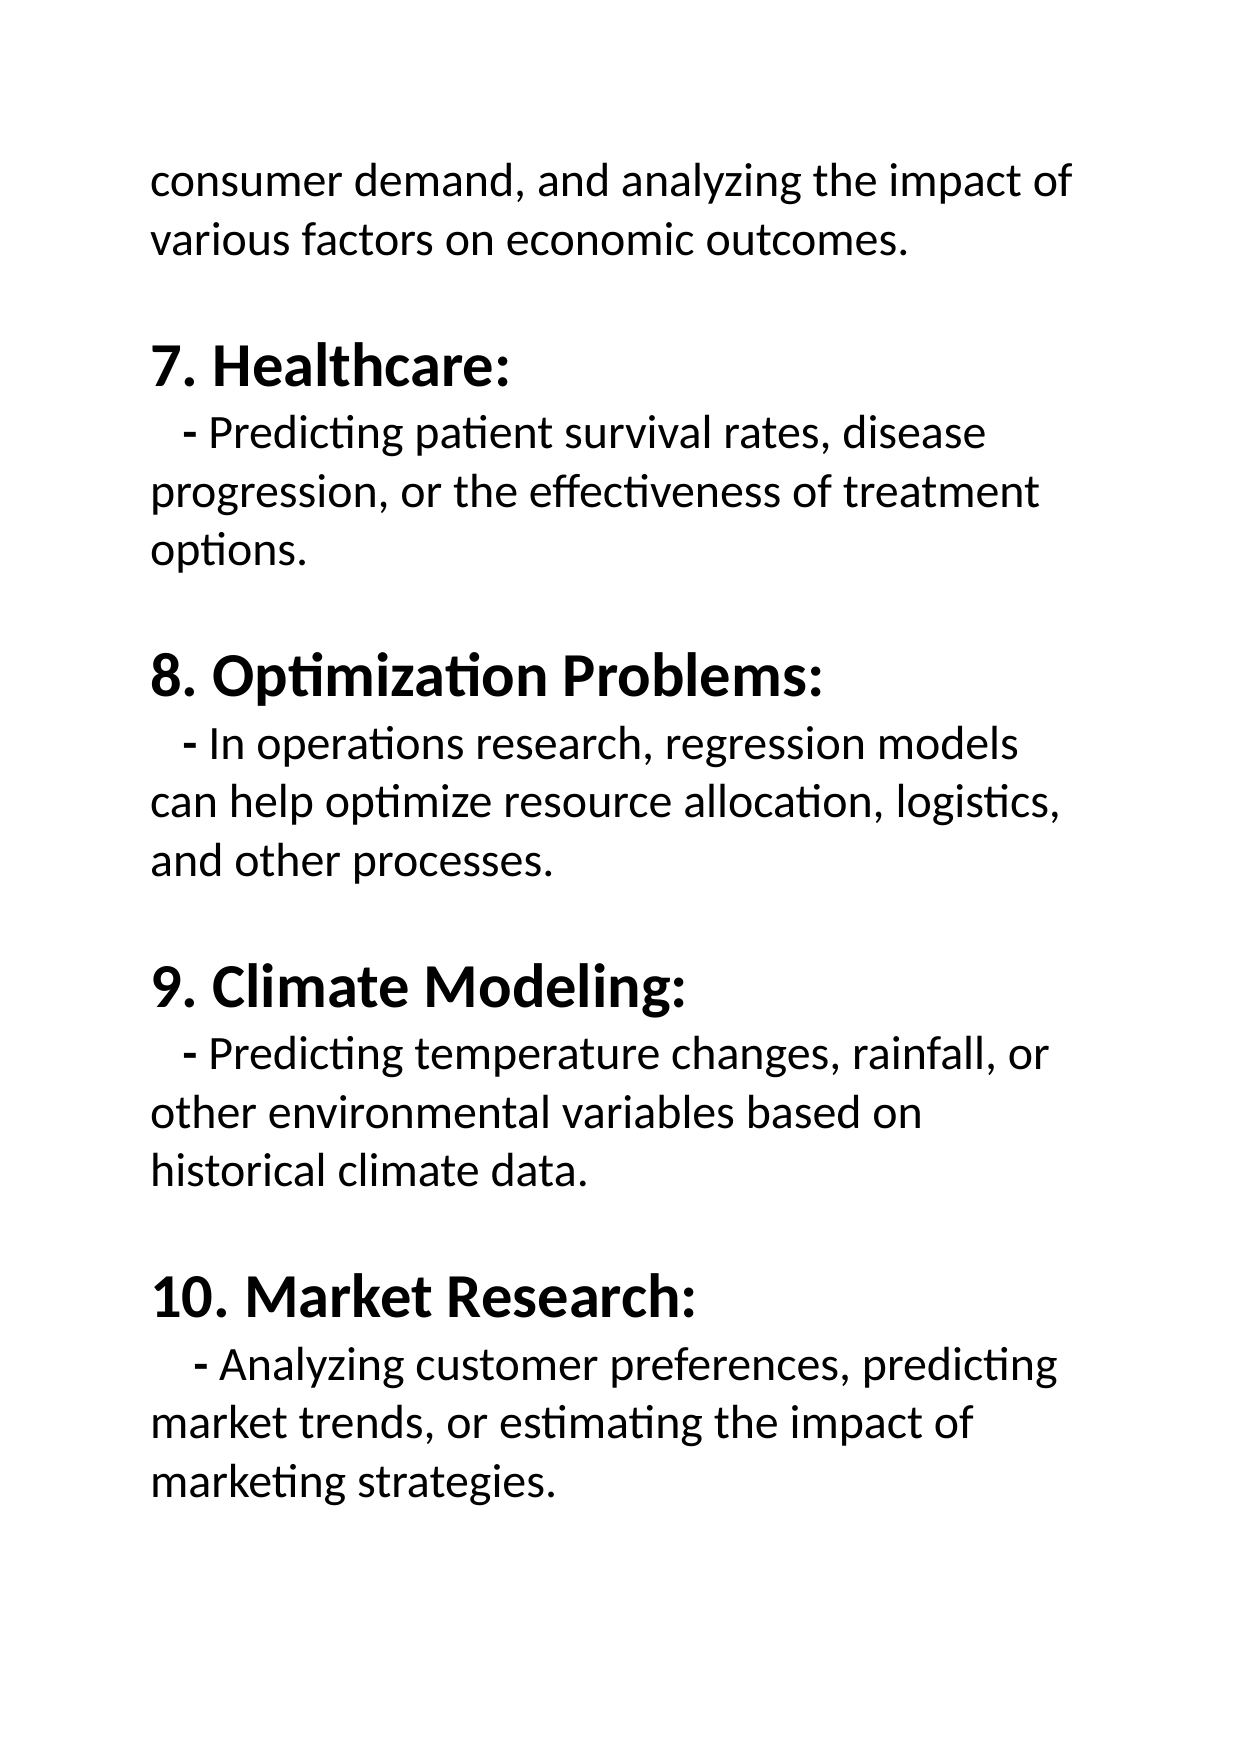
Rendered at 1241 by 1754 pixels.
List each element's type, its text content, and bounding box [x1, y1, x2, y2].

text - Predicting temperature changes, rainfall, or other environmental variables based on historical climate data. [150, 1023, 1090, 1199]
text 9. Climate Modeling: [150, 947, 1090, 1023]
text 8. Optimization Problems: [150, 636, 1090, 712]
text consumer demand, and analyzing the impact of various factors on economic outcomes. [150, 150, 1090, 267]
text 10. Market Research: [150, 1257, 1090, 1333]
text 7. Healthcare: [150, 326, 1090, 402]
text - In operations research, regression models can help optimize resource allocation, logistics, and other processes. [150, 712, 1090, 888]
text - Analyzing customer preferences, predicting market trends, or estimating the impact of marketing strategies. [150, 1333, 1090, 1509]
text - Predicting patient survival rates, disease progression, or the effectiveness of treatment options. [150, 402, 1090, 578]
